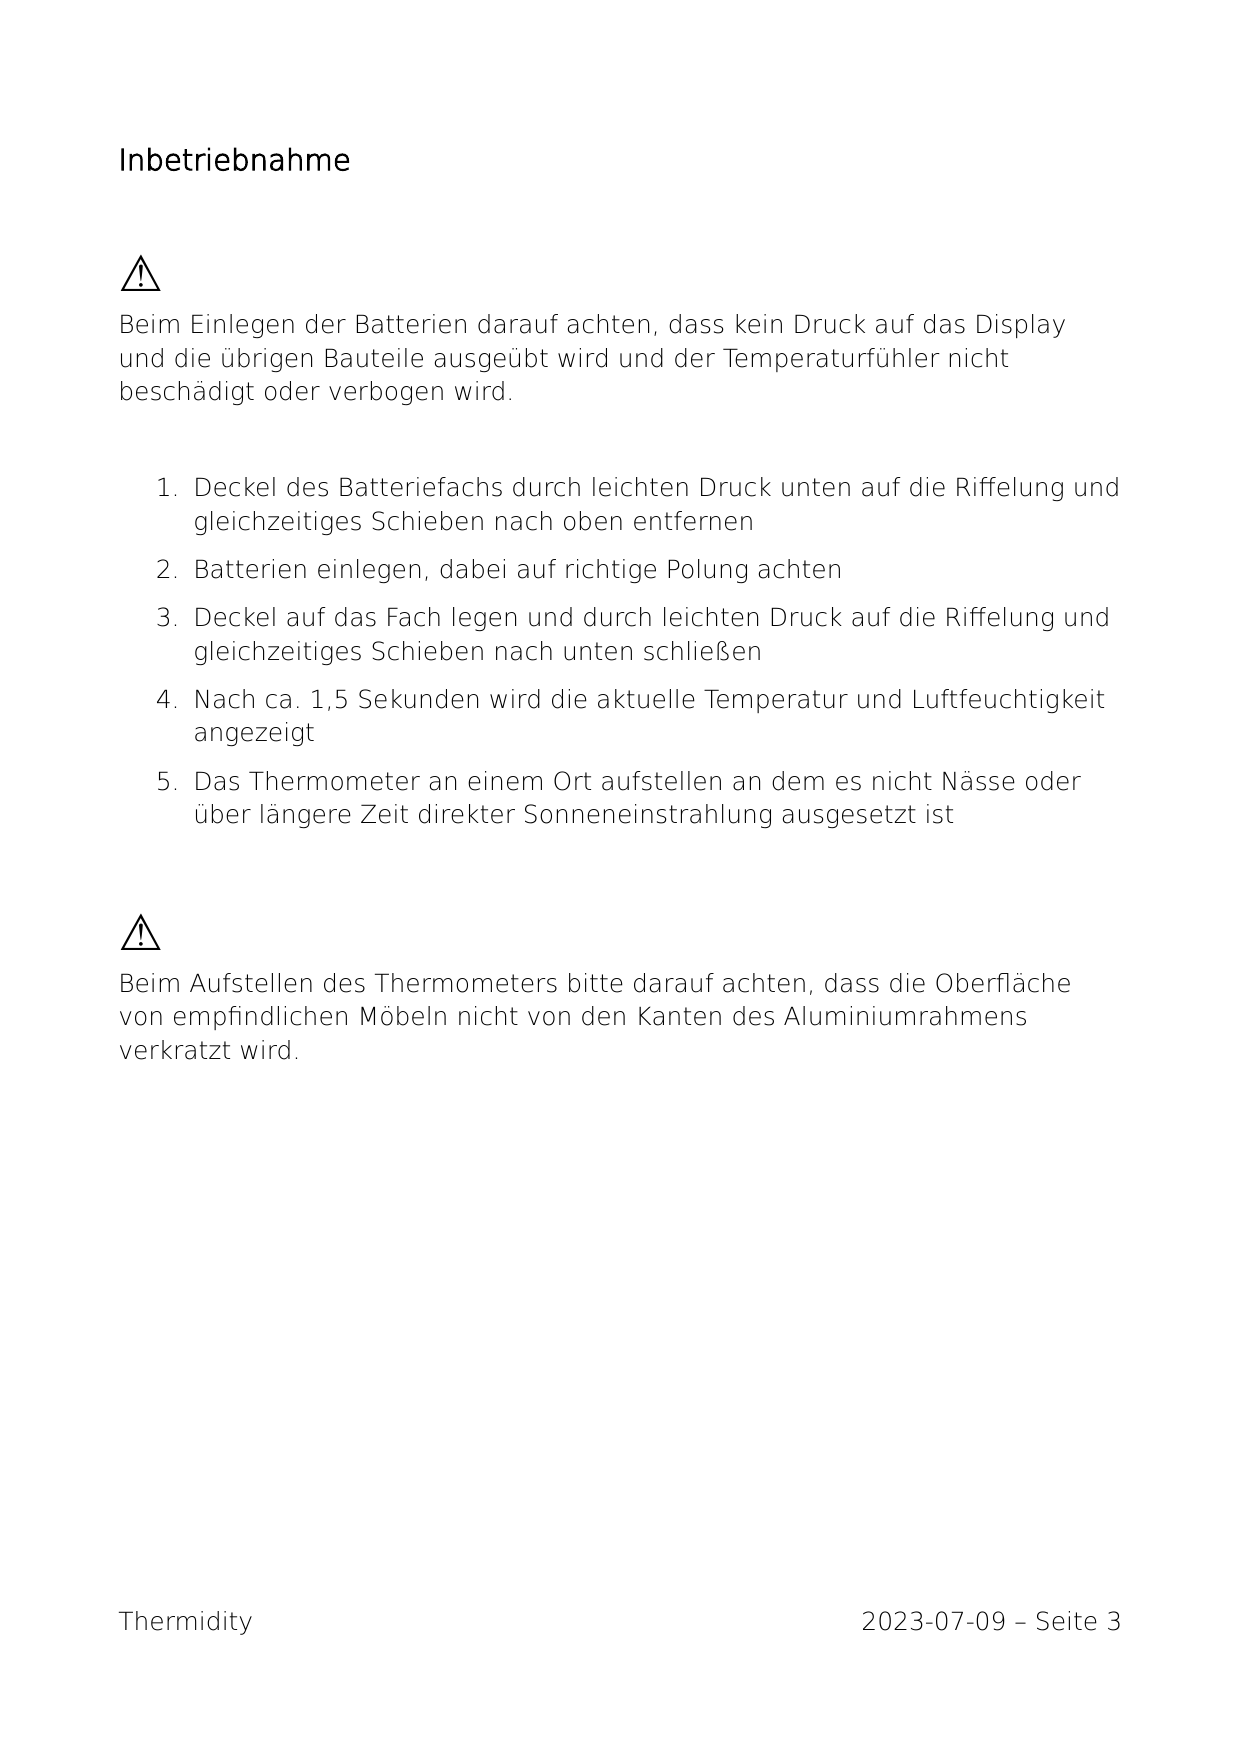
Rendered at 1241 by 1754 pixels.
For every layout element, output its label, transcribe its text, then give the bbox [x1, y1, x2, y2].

list Deckel des Batteriefachs durch leichten Druck unten auf die Riffelung und gleichzeitiges Schieben nach oben entfernen [156, 473, 1122, 536]
text ⚠ Beim Aufstellen des Thermometers bitte darauf achten, dass die Oberfläche von empfindlichen Möbeln nicht von den Kanten des Aluminiumrahmens verkratzt wird. [118, 896, 1122, 1065]
list Deckel auf das Fach legen und durch leichten Druck auf die Riffelung und gleichzeitiges Schieben nach unten schließen [156, 603, 1122, 666]
text ⚠ Beim Einlegen der Batterien darauf achten, dass kein Druck auf das Display und die übrigen Bauteile ausgeübt wird und der Temperaturfühler nicht beschädigt oder verbogen wird. [118, 238, 1122, 406]
list Nach ca. 1,5 Sekunden wird die aktuelle Temperatur und Luftfeuchtigkeit angezeigt [156, 685, 1122, 748]
subtitle Inbetriebnahme [118, 143, 1122, 177]
list Das Thermometer an einem Ort aufstellen an dem es nicht Nässe oder über längere Zeit direkter Sonneneinstrahlung ausgesetzt ist [156, 767, 1122, 829]
list Batterien einlegen, dabei auf richtige Polung achten [156, 555, 1122, 584]
